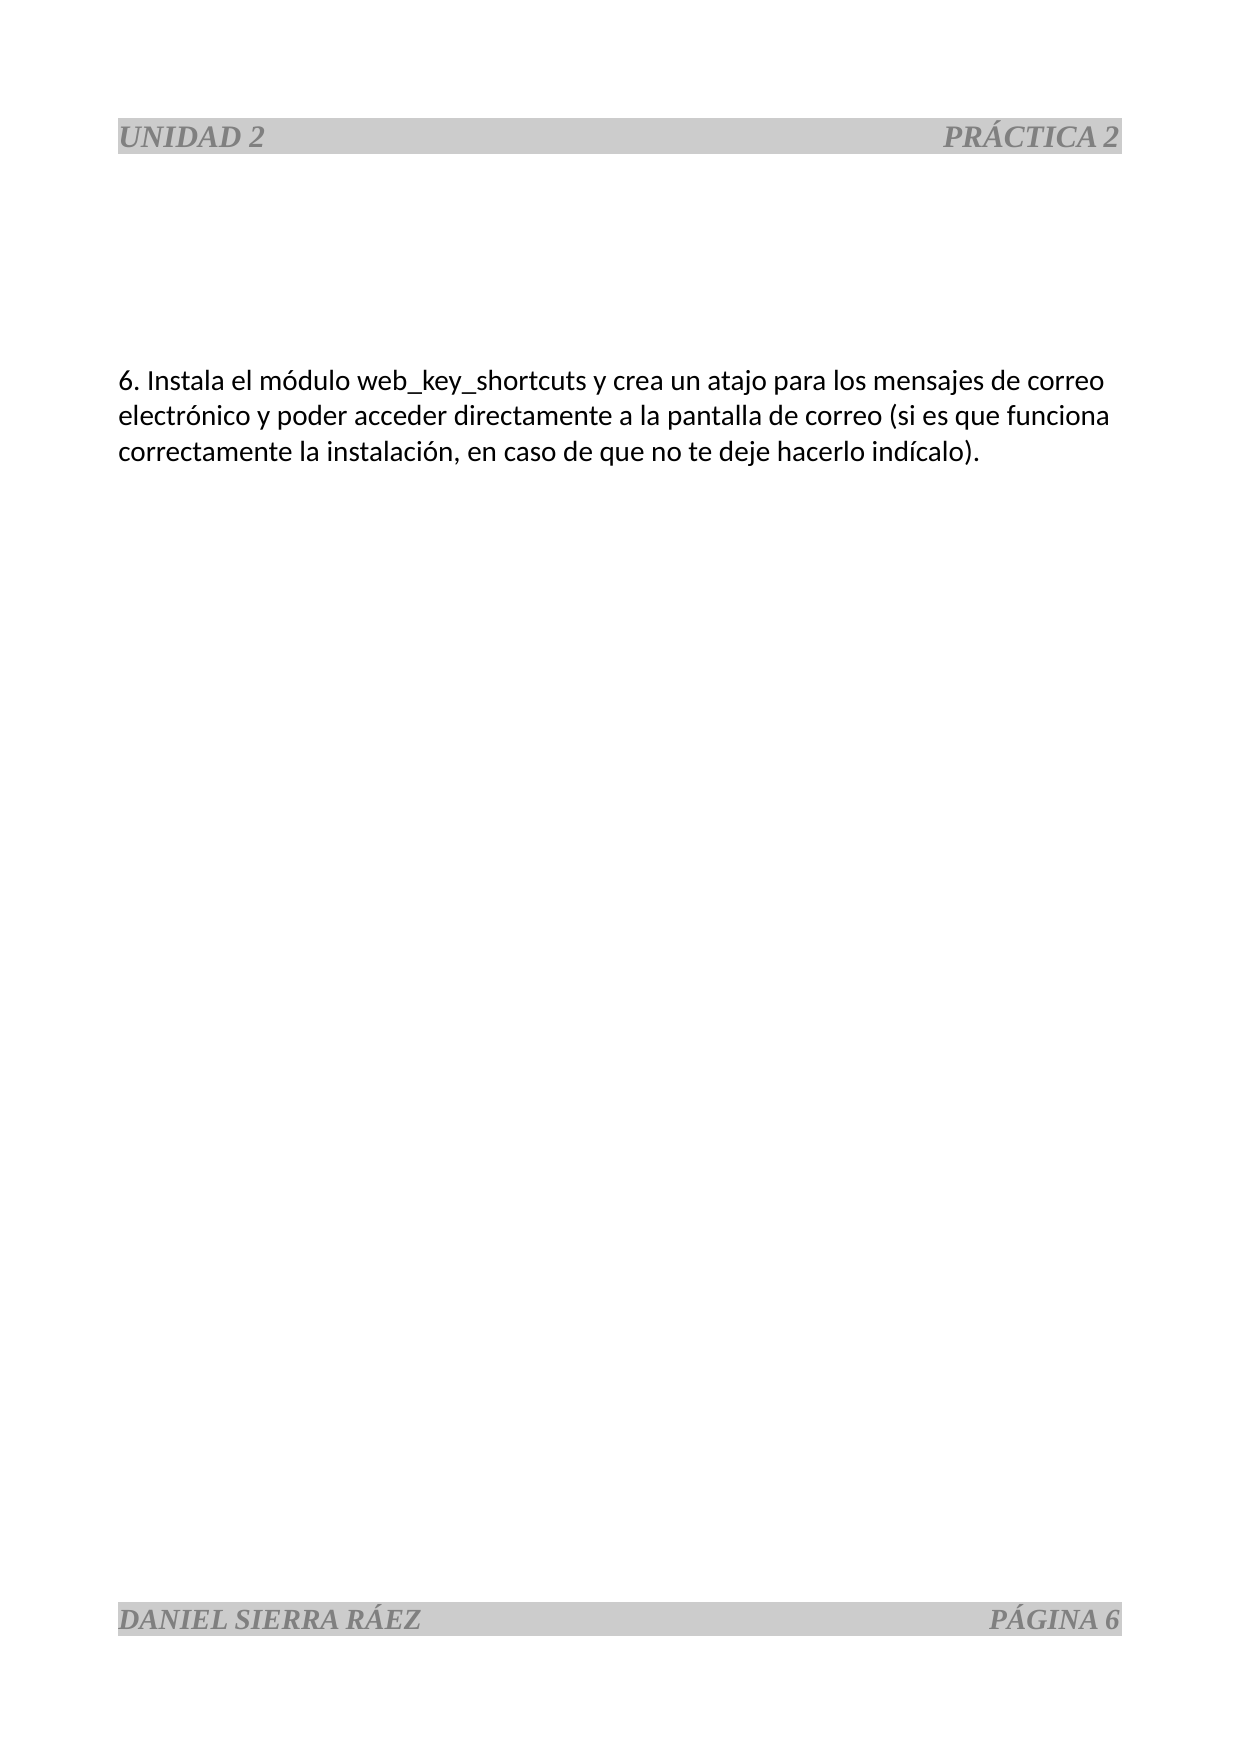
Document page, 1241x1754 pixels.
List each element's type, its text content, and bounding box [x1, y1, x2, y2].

text 6. Instala el módulo web_key_shortcuts y crea un atajo para los mensajes de correo electrónico y poder acceder directamente a la pantalla de correo (si es que funciona correctamente la instalación, en caso de que no te deje hacerlo indícalo). [118, 362, 1122, 468]
